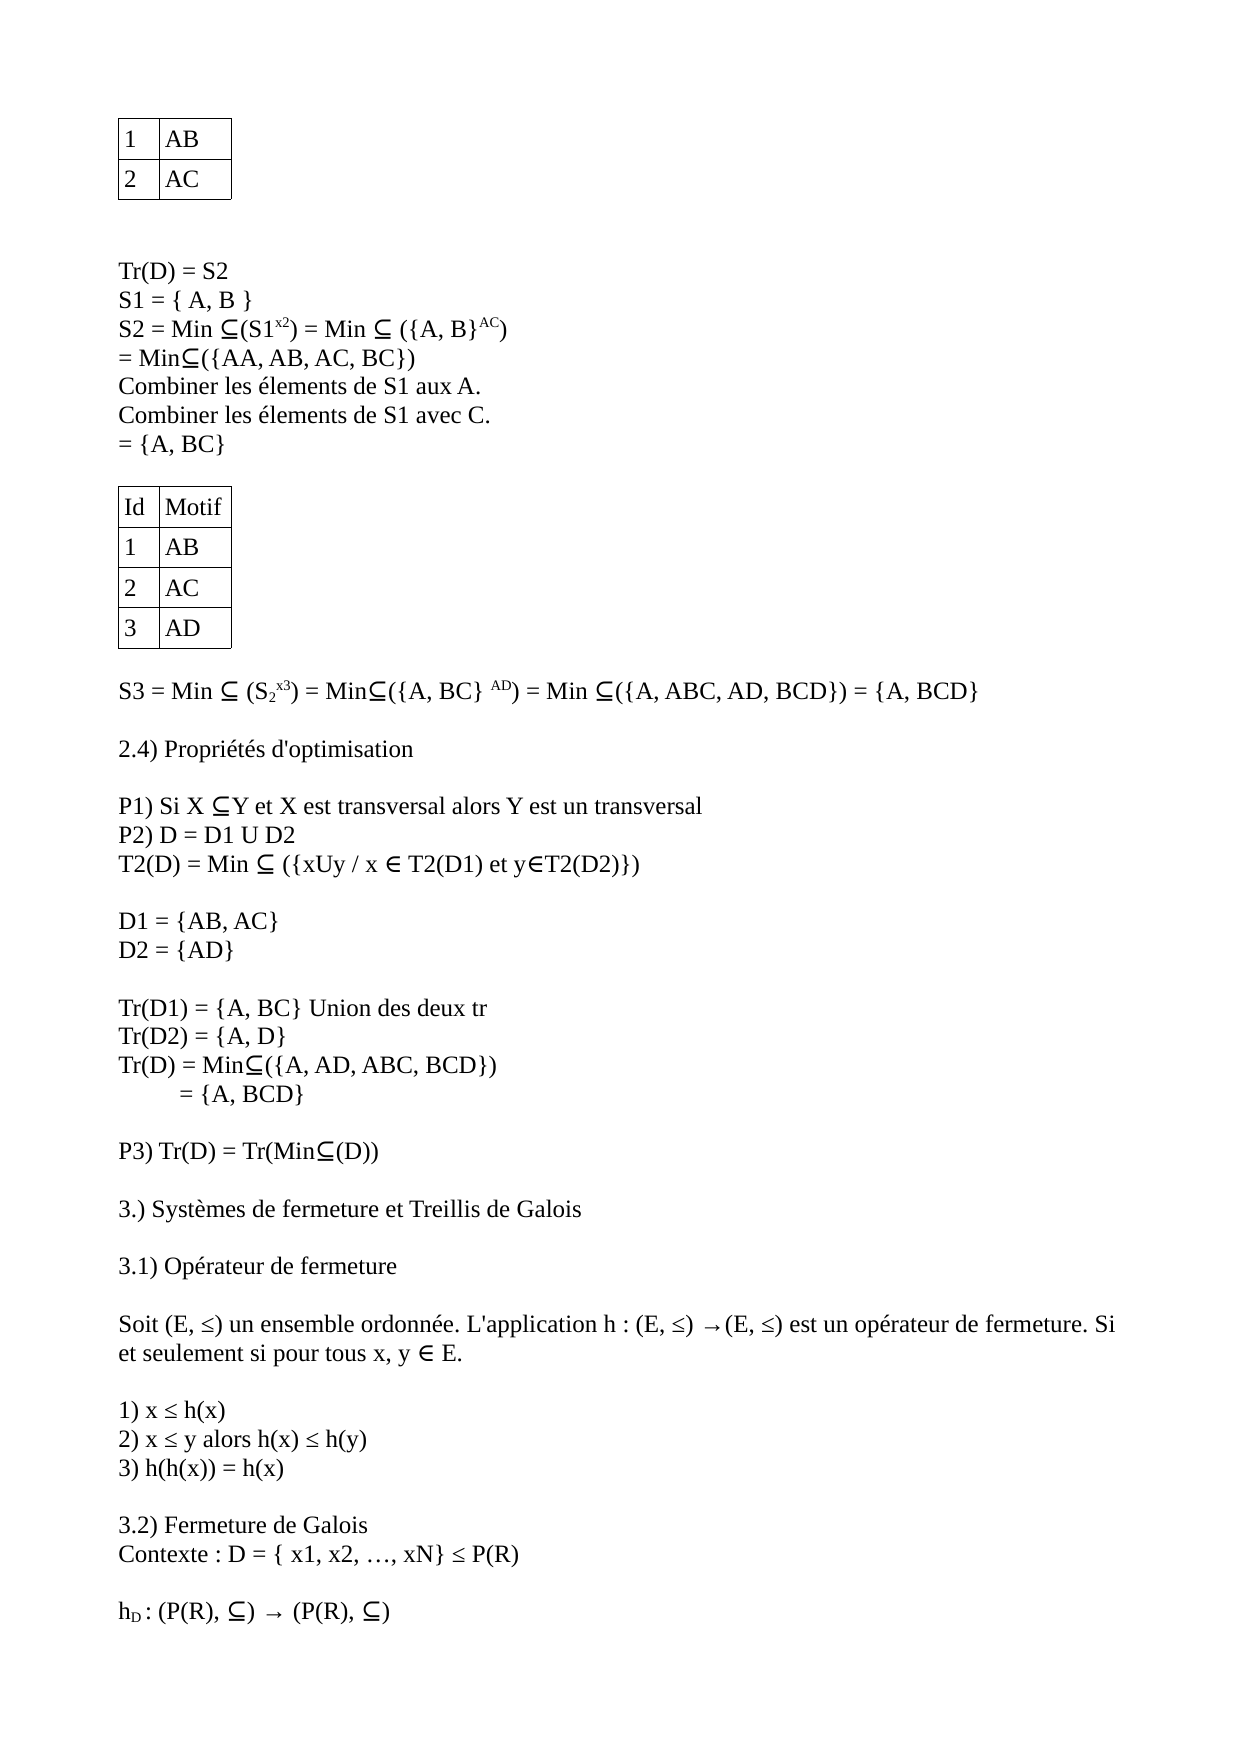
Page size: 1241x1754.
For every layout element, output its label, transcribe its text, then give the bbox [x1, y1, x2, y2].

text 3) h(h(x)) = h(x) [118, 1453, 1122, 1481]
text hD : (P(R), ⊆) → (P(R), ⊆) [118, 1596, 1122, 1625]
text 2.4) Propriétés d'optimisation [118, 734, 1122, 763]
text Contexte : D = { x1, x2, …, xN} ≤ P(R) [118, 1539, 1122, 1568]
text 1) x ≤ h(x) [118, 1395, 1122, 1424]
text S2 = Min ⊆(S1x2) = Min ⊆ ({A, B}AC) [118, 314, 1122, 343]
text S3 = Min ⊆ (S2x3) = Min⊆({A, BC} AD) = Min ⊆({A, ABC, AD, BCD}) = {A, BCD} [118, 676, 1122, 705]
table_cell 1 [119, 528, 159, 567]
text Combiner les élements de S1 avec C. [118, 400, 1122, 429]
text = Min⊆({AA, AB, AC, BC}) [118, 343, 1122, 371]
text 3.2) Fermeture de Galois [118, 1510, 1122, 1539]
table_cell 2 [119, 160, 159, 199]
table_cell AC [160, 160, 231, 199]
text P1) Si X ⊆Y et X est transversal alors Y est un transversal [118, 791, 1122, 820]
text Combiner les élements de S1 aux A. [118, 371, 1122, 400]
text D1 = {AB, AC} [118, 906, 1122, 935]
text T2(D) = Min ⊆ ({xUy / x ∈ T2(D1) et y∈T2(D2)}) [118, 849, 1122, 878]
table_cell AB [160, 528, 231, 567]
text S1 = { A, B } [118, 285, 1122, 314]
text D2 = {AD} [118, 935, 1122, 964]
table_cell 2 [119, 568, 159, 607]
table_cell 1 [119, 119, 159, 158]
text P2) D = D1 U D2 [118, 820, 1122, 849]
text = {A, BCD} [118, 1079, 1122, 1108]
text Soit (E, ≤) un ensemble ordonnée. L'application h : (E, ≤) →(E, ≤) est un opérateur de fermeture. Si et seulement si pour tous x, y ∈ E. [118, 1309, 1122, 1366]
table_cell AB [160, 119, 231, 158]
table_header Motif [160, 487, 231, 527]
text Tr(D) = S2 [118, 256, 1122, 285]
table_cell AD [160, 608, 231, 648]
text = {A, BC} [118, 429, 1122, 458]
text Tr(D2) = {A, D} [118, 1021, 1122, 1050]
text P3) Tr(D) = Tr(Min⊆(D)) [118, 1136, 1122, 1165]
text 2) x ≤ y alors h(x) ≤ h(y) [118, 1424, 1122, 1453]
text 3.1) Opérateur de fermeture [118, 1251, 1122, 1280]
table_cell 3 [119, 608, 159, 648]
text 3.) Systèmes de fermeture et Treillis de Galois [118, 1194, 1122, 1223]
text Tr(D) = Min⊆({A, AD, ABC, BCD}) [118, 1050, 1122, 1079]
table_header Id [119, 487, 159, 527]
table_cell AC [160, 568, 231, 607]
text Tr(D1) = {A, BC} Union des deux tr [118, 993, 1122, 1021]
